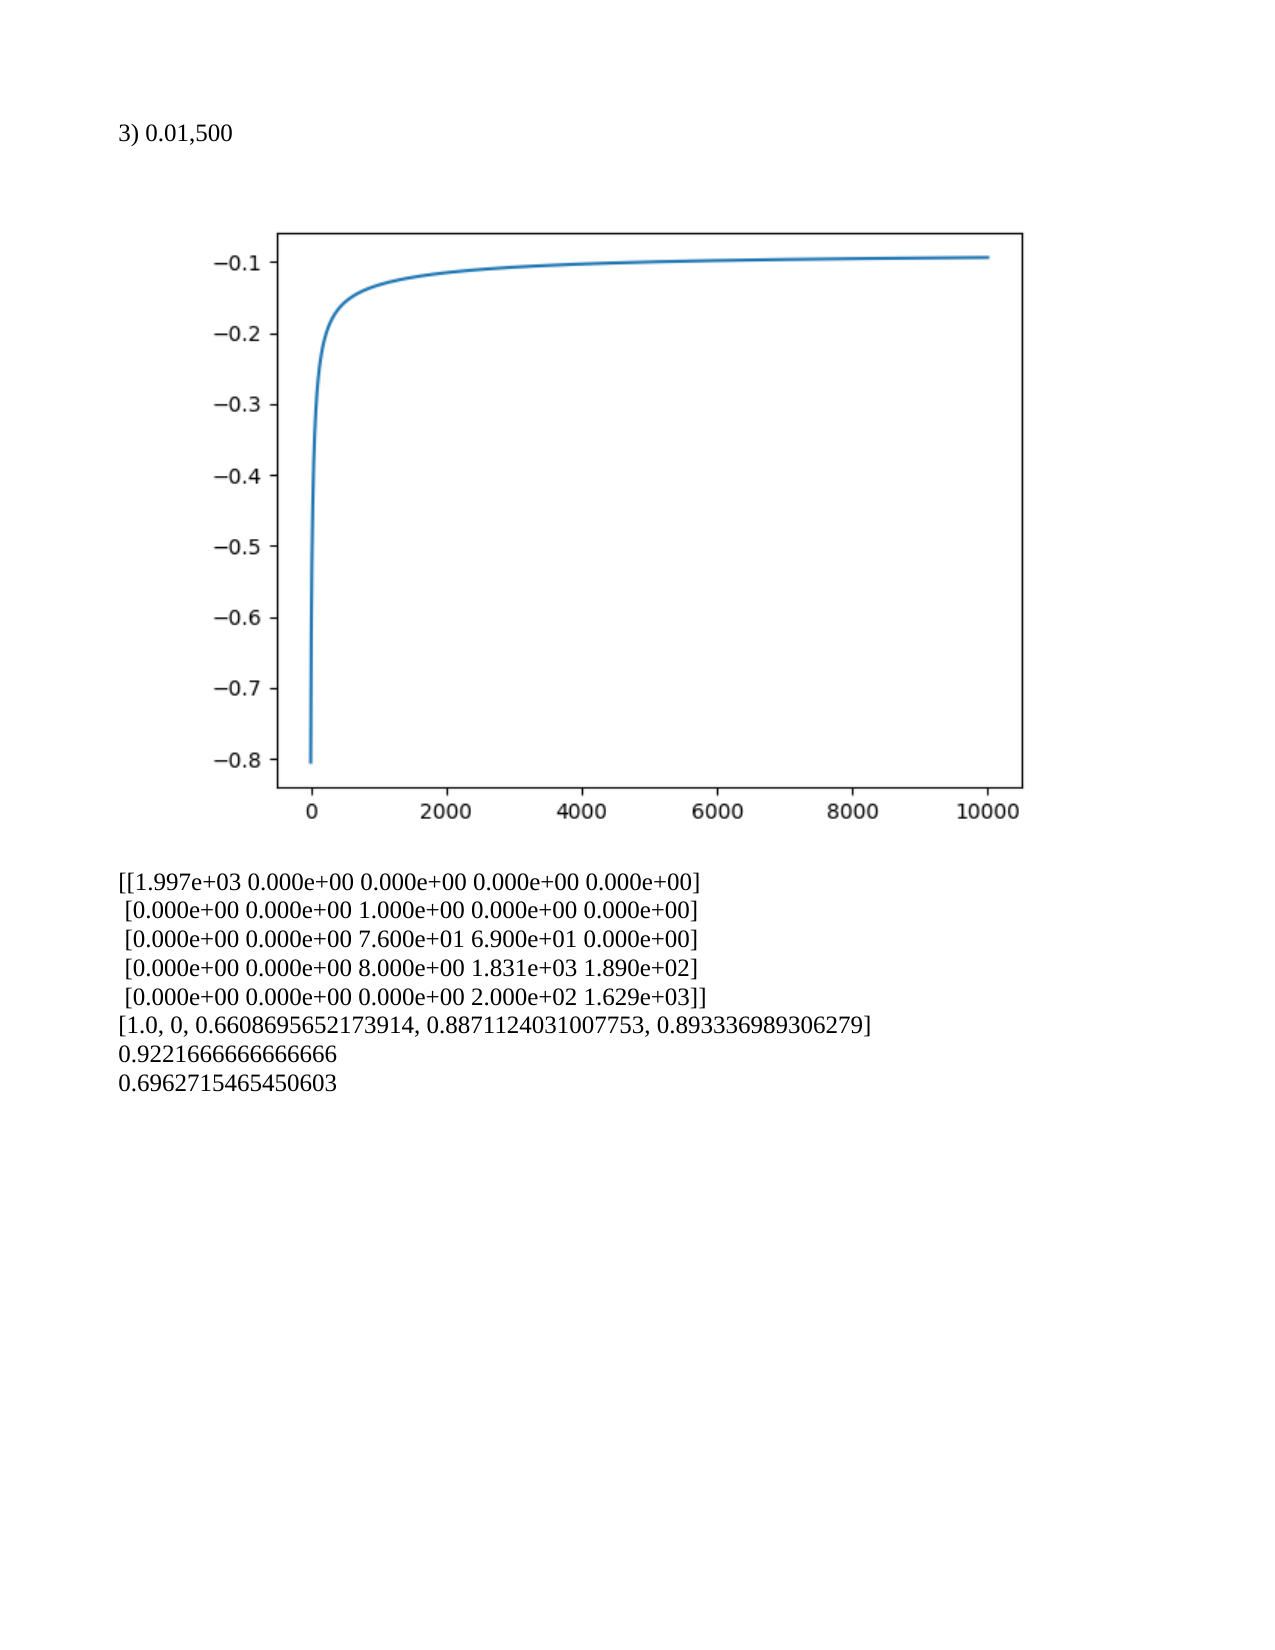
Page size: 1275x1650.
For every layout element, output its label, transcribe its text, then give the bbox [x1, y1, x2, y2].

text [0.000e+00 0.000e+00 7.600e+01 6.900e+01 0.000e+00] [118, 924, 1157, 953]
text [0.000e+00 0.000e+00 0.000e+00 2.000e+02 1.629e+03]] [118, 982, 1157, 1011]
text 0.6962715465450603 [118, 1068, 1157, 1097]
text [0.000e+00 0.000e+00 8.000e+00 1.831e+03 1.890e+02] [118, 953, 1157, 982]
text 3) 0.01,500 [118, 118, 1157, 147]
text 0.9221666666666666 [118, 1039, 1157, 1068]
picture [157, 146, 1118, 867]
text [[1.997e+03 0.000e+00 0.000e+00 0.000e+00 0.000e+00] [118, 147, 1157, 896]
text [0.000e+00 0.000e+00 1.000e+00 0.000e+00 0.000e+00] [118, 896, 1157, 924]
text [1.0, 0, 0.6608695652173914, 0.8871124031007753, 0.893336989306279] [118, 1011, 1157, 1039]
